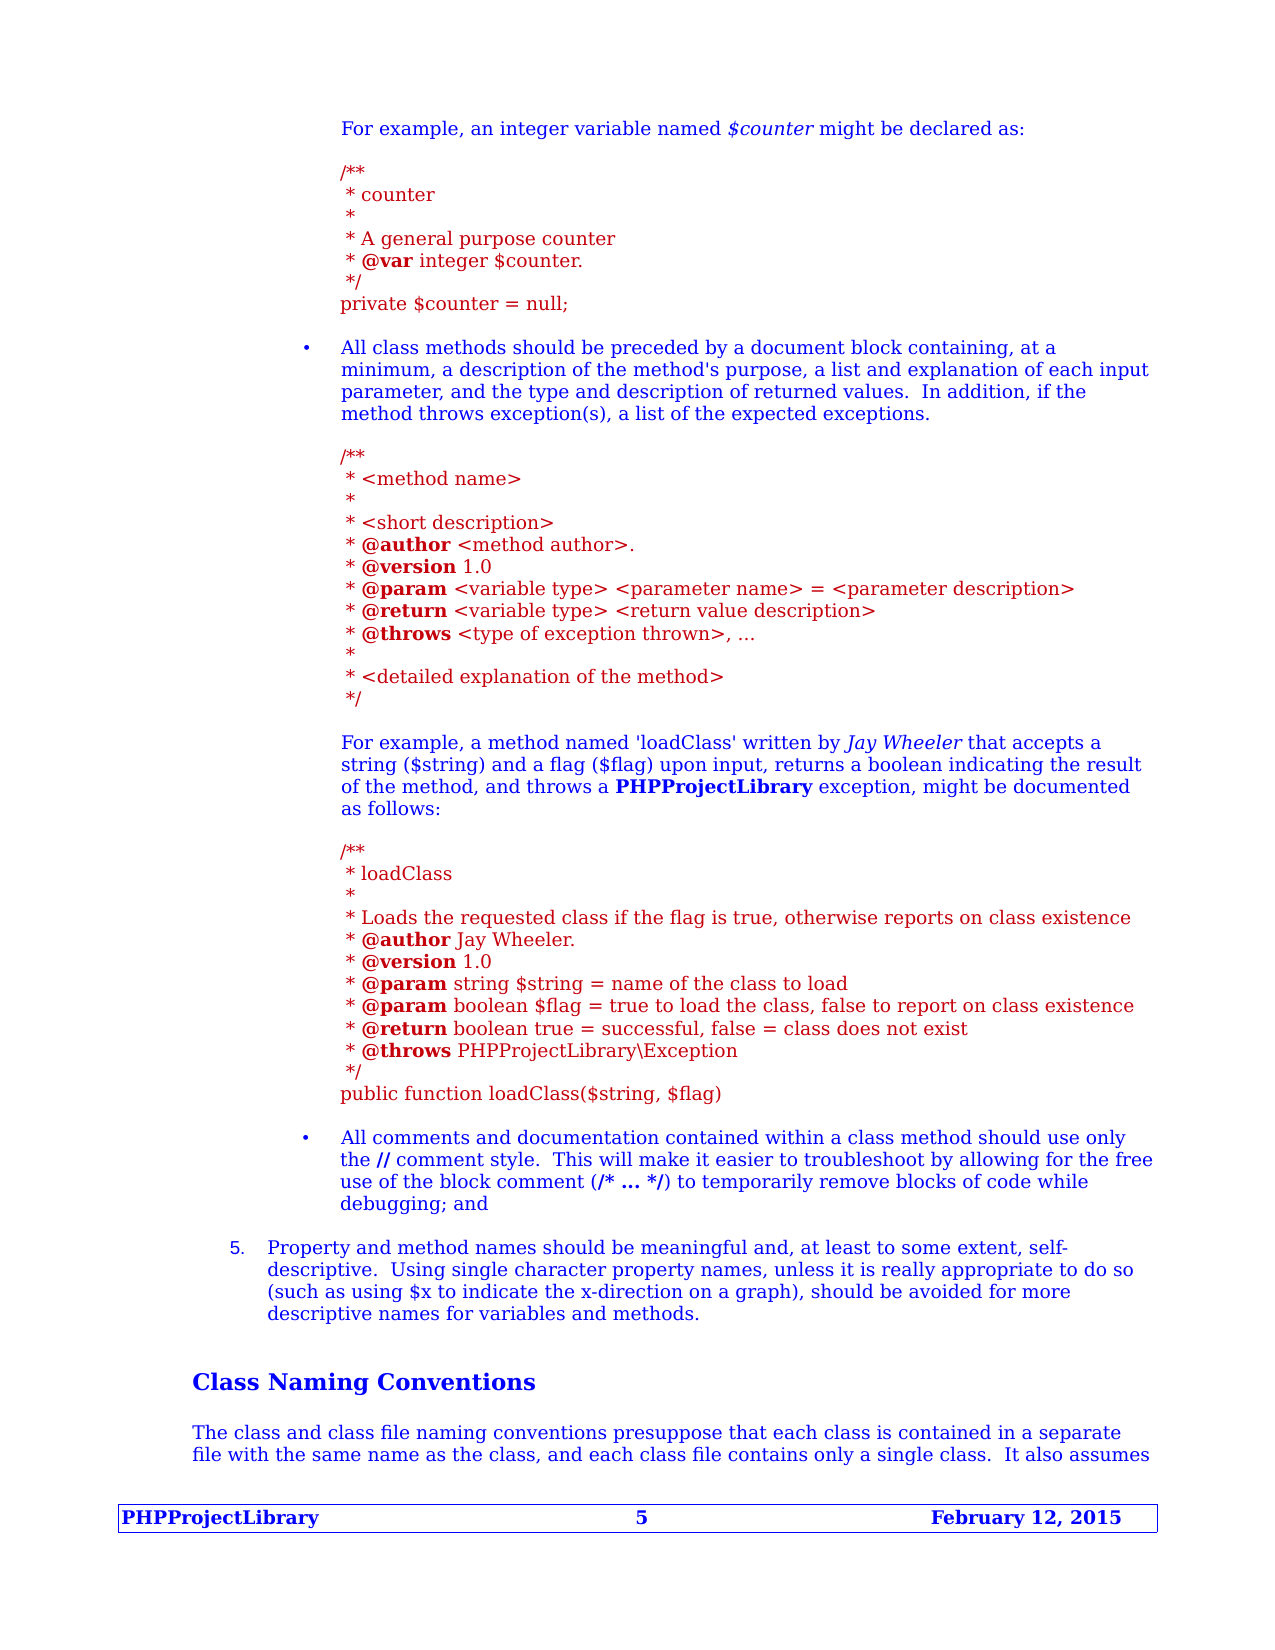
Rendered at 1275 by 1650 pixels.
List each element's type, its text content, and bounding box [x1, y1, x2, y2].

list * [340, 490, 1157, 512]
list * @var integer $counter. [340, 249, 1157, 271]
list * @return boolean true = successful, false = class does not exist [340, 1017, 1157, 1039]
list * @throws <type of exception thrown>, ... [340, 622, 1157, 644]
list * @return <variable type> <return value description> [340, 600, 1157, 622]
list * <detailed explanation of the method> [340, 666, 1157, 688]
list * <short description> [340, 512, 1157, 534]
list * @author <method author>. [340, 534, 1157, 556]
list * A general purpose counter [340, 227, 1157, 249]
list public function loadClass($string, $flag) [340, 1083, 1157, 1105]
text The class and class file naming conventions presuppose that each class is contained in a separate file with the same name as the class, and each class file contains only a single class. It also assumes [192, 1422, 1157, 1466]
list * loadClass [340, 863, 1157, 885]
list * @version 1.0 [340, 951, 1157, 973]
list */ [340, 688, 1157, 710]
list * @version 1.0 [340, 556, 1157, 578]
list * @throws PHPProjectLibrary\Exception [340, 1039, 1157, 1061]
list * [340, 644, 1157, 666]
list All comments and documentation contained within a class method should use only the // comment style. This will make it easier to troubleshoot by allowing for the free use of the block comment (/* ... */) to temporarily remove blocks of code while debugging; and [302, 1127, 1157, 1215]
list /** [340, 446, 1157, 468]
list * @param string $string = name of the class to load [340, 973, 1157, 995]
list All class methods should be preceded by a document block containing, at a minimum, a description of the method's purpose, a list and explanation of each input parameter, and the type and description of returned values. In addition, if the method throws exception(s), a list of the expected exceptions. [303, 337, 1157, 424]
list Property and method names should be meaningful and, at least to some extent, self-descriptive. Using single character property names, unless it is really appropriate to do so (such as using $x to indicate the x-direction on a graph), should be avoided for more descriptive names for variables and methods. [229, 1237, 1157, 1324]
list * [340, 885, 1157, 907]
list * @param <variable type> <parameter name> = <parameter description> [340, 578, 1157, 600]
list * [340, 206, 1157, 227]
list * @param boolean $flag = true to load the class, false to report on class existence [340, 995, 1157, 1017]
list /** [340, 841, 1157, 863]
list For example, a method named 'loadClass' written by Jay Wheeler that accepts a string ($string) and a flag ($flag) upon input, returns a boolean indicating the result of the method, and throws a PHPProjectLibrary exception, might be documented as follows: [303, 732, 1157, 819]
list * counter [340, 184, 1157, 206]
list /** [340, 162, 1157, 184]
list * Loads the requested class if the flag is true, otherwise reports on class existence [340, 907, 1157, 929]
list * <method name> [340, 468, 1157, 490]
list private $counter = null; [340, 293, 1157, 315]
list For example, an integer variable named $counter might be declared as: [303, 118, 1157, 140]
title Class Naming Conventions [192, 1368, 1157, 1395]
list * @author Jay Wheeler. [340, 929, 1157, 951]
list */ [340, 271, 1157, 293]
list */ [340, 1061, 1157, 1083]
